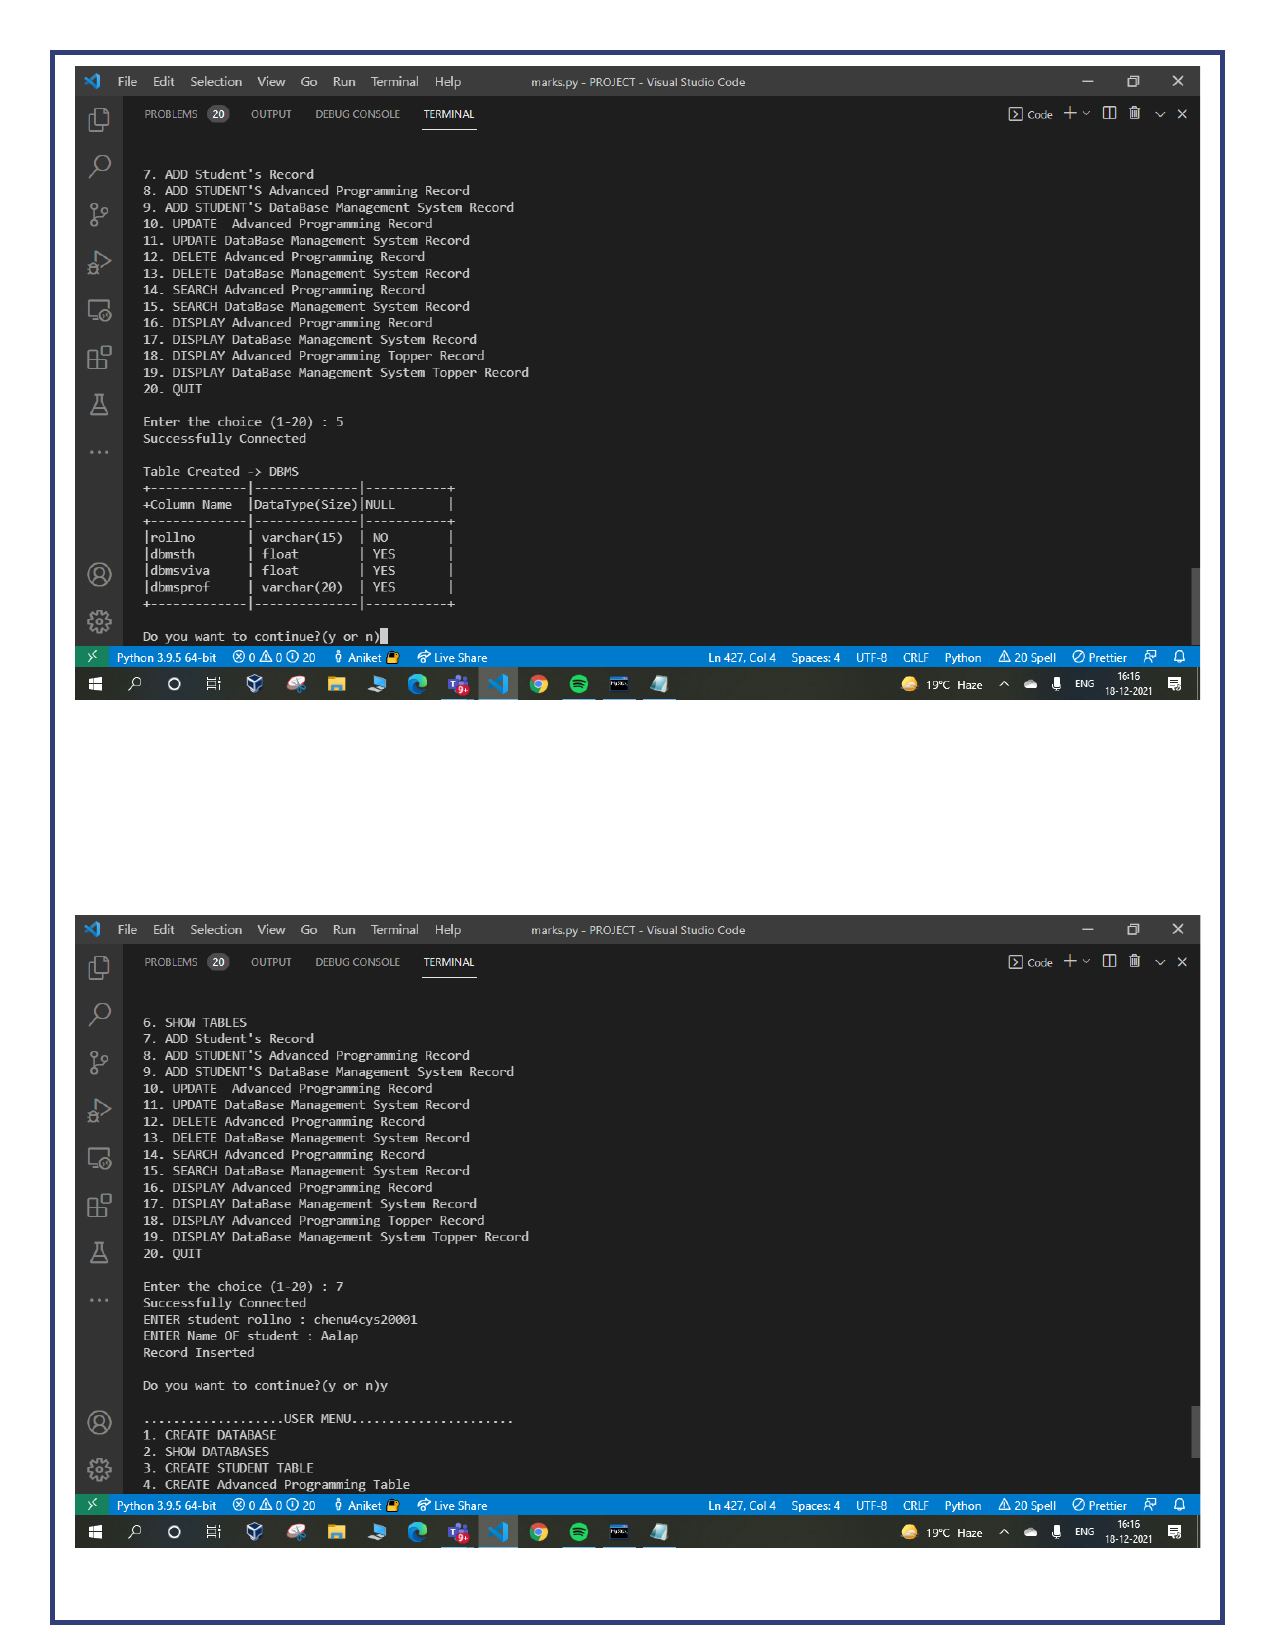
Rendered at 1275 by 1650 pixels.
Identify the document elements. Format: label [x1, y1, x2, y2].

picture [75, 66, 1200, 700]
picture [75, 915, 1200, 1548]
